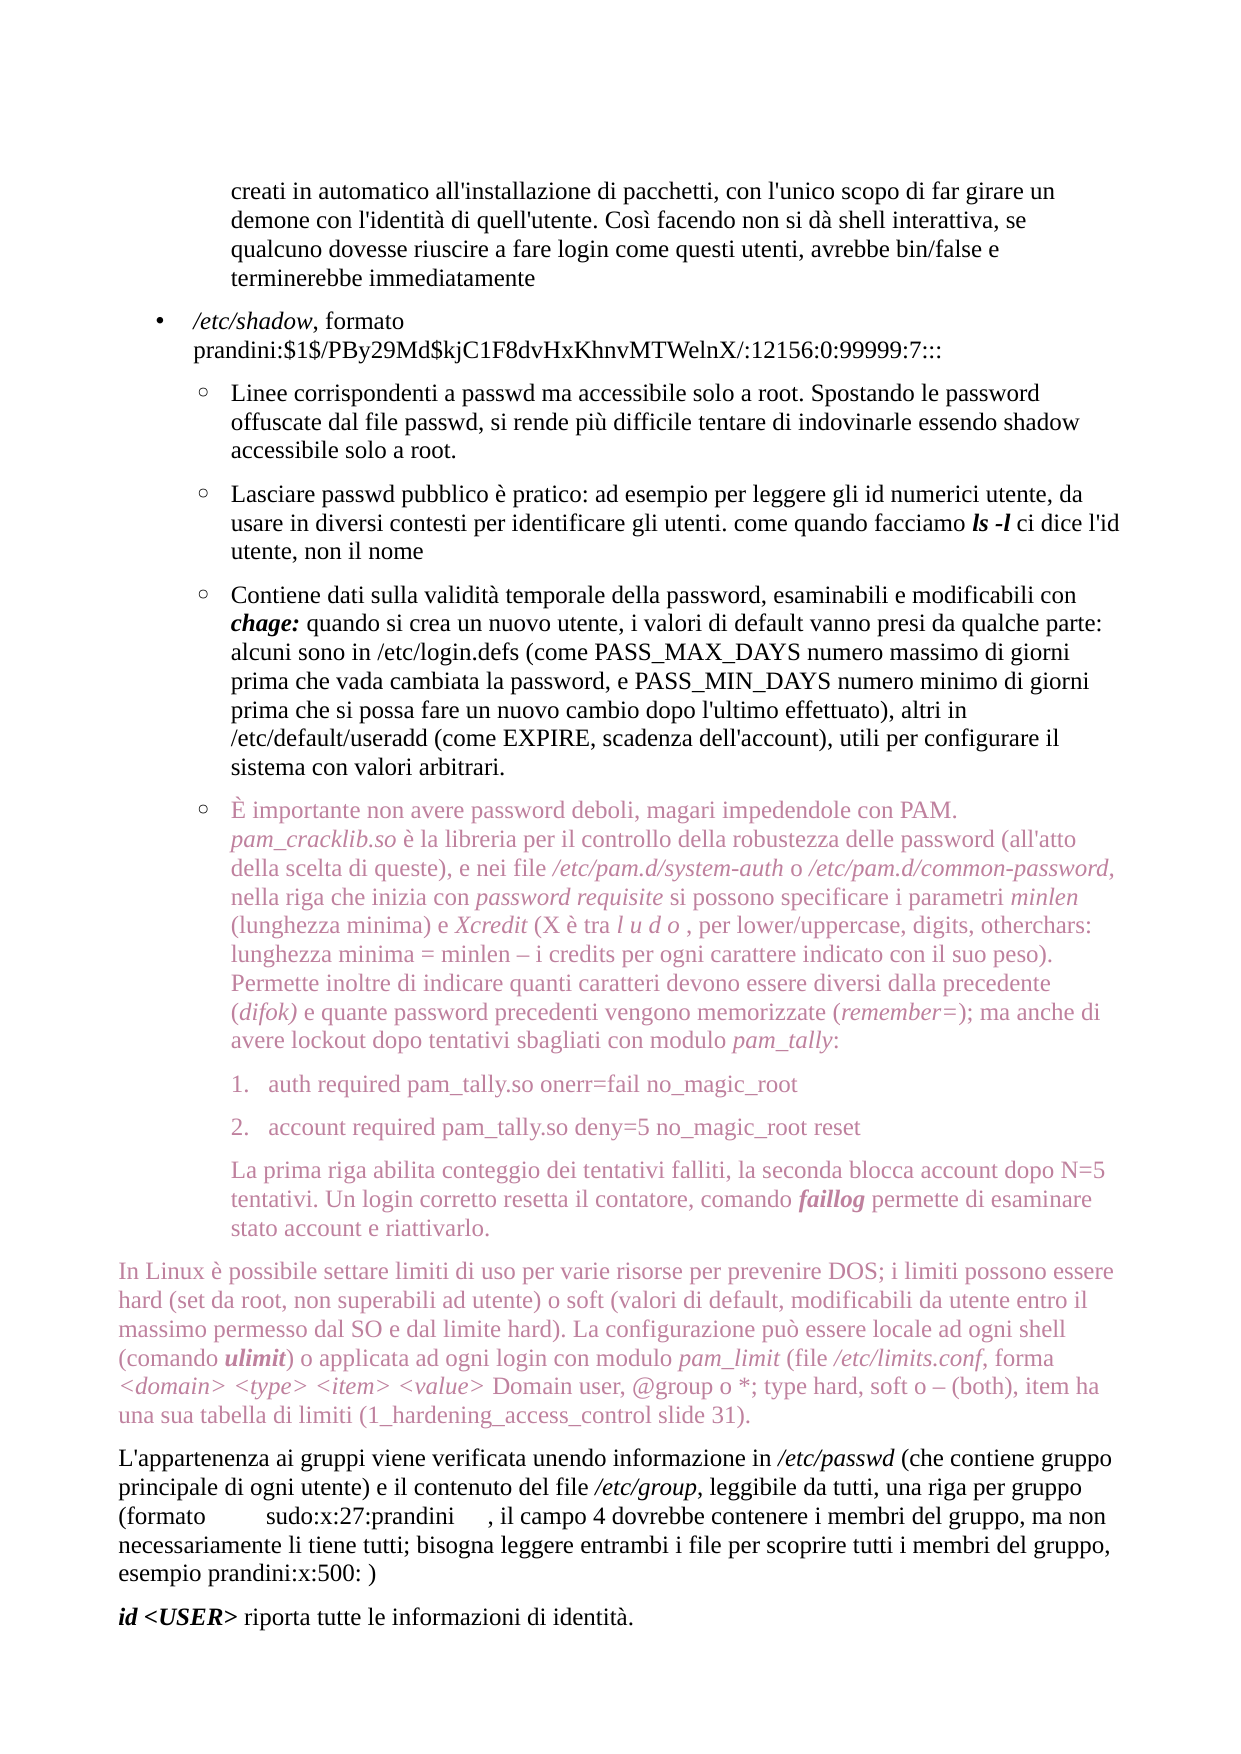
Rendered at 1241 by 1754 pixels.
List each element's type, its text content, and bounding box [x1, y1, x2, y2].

list Linee corrispondenti a passwd ma accessibile solo a root. Spostando le password offuscate dal file passwd, si rende più difficile tentare di indovinarle essendo shadow accessibile solo a root. [193, 378, 1122, 464]
text id <USER> riporta tutte le informazioni di identità. [118, 1602, 1122, 1631]
list La prima riga abilita conteggio dei tentativi falliti, la seconda blocca account dopo N=5 tentativi. Un login corretto resetta il contatore, comando faillog permette di esaminare stato account e riattivarlo. [193, 1156, 1122, 1242]
text L'appartenenza ai gruppi viene verificata unendo informazione in /etc/passwd (che contiene gruppo principale di ogni utente) e il contenuto del file /etc/group, leggibile da tutti, una riga per gruppo (formato sudo:x:27:prandini , il campo 4 dovrebbe contenere i membri del gruppo, ma non necessariamente li tiene tutti; bisogna leggere entrambi i file per scoprire tutti i membri del gruppo, esempio prandini:x:500: ) [118, 1443, 1122, 1587]
list creati in automatico all'installazione di pacchetti, con l'unico scopo di far girare un demone con l'identità di quell'utente. Così facendo non si dà shell interattiva, se qualcuno dovesse riuscire a fare login come questi utenti, avrebbe bin/false e terminerebbe immediatamente [193, 176, 1122, 291]
list Lasciare passwd pubblico è pratico: ad esempio per leggere gli id numerici utente, da usare in diversi contesti per identificare gli utenti. come quando facciamo ls -l ci dice l'id utente, non il nome [193, 479, 1122, 565]
list account required pam_tally.so deny=5 no_magic_root reset [231, 1112, 1122, 1141]
list Contiene dati sulla validità temporale della password, esaminabili e modificabili con chage: quando si crea un nuovo utente, i valori di default vanno presi da qualche parte: alcuni sono in /etc/login.defs (come PASS_MAX_DAYS numero massimo di giorni prima che vada cambiata la password, e PASS_MIN_DAYS numero minimo di giorni prima che si possa fare un nuovo cambio dopo l'ultimo effettuato), altri in /etc/default/useradd (come EXPIRE, scadenza dell'account), utili per configurare il sistema con valori arbitrari. [193, 580, 1122, 781]
list È importante non avere password deboli, magari impedendole con PAM. pam_cracklib.so è la libreria per il controllo della robustezza delle password (all'atto della scelta di queste), e nei file /etc/pam.d/system-auth o /etc/pam.d/common-password, nella riga che inizia con password requisite si possono specificare i parametri minlen (lunghezza minima) e Xcredit (X è tra l u d o , per lower/uppercase, digits, otherchars: lunghezza minima = minlen – i credits per ogni carattere indicato con il suo peso). Permette inoltre di indicare quanti caratteri devono essere diversi dalla precedente (difok) e quante password precedenti vengono memorizzate (remember=); ma anche di avere lockout dopo tentativi sbagliati con modulo pam_tally: [193, 796, 1122, 1054]
text In Linux è possibile settare limiti di uso per varie risorse per prevenire DOS; i limiti possono essere hard (set da root, non superabili ad utente) o soft (valori di default, modificabili da utente entro il massimo permesso dal SO e dal limite hard). La configurazione può essere locale ad ogni shell (comando ulimit) o applicata ad ogni login con modulo pam_limit (file /etc/limits.conf, forma <domain> <type> <item> <value> Domain user, @group o *; type hard, soft o – (both), item ha una sua tabella di limiti (1_hardening_access_control slide 31). [118, 1256, 1122, 1429]
list auth required pam_tally.so onerr=fail no_magic_root [231, 1069, 1122, 1098]
list /etc/shadow, formato prandini:$1$/PBy29Md$kjC1F8dvHxKhnvMTWelnX/:12156:0:99999:7::: [156, 306, 1122, 363]
